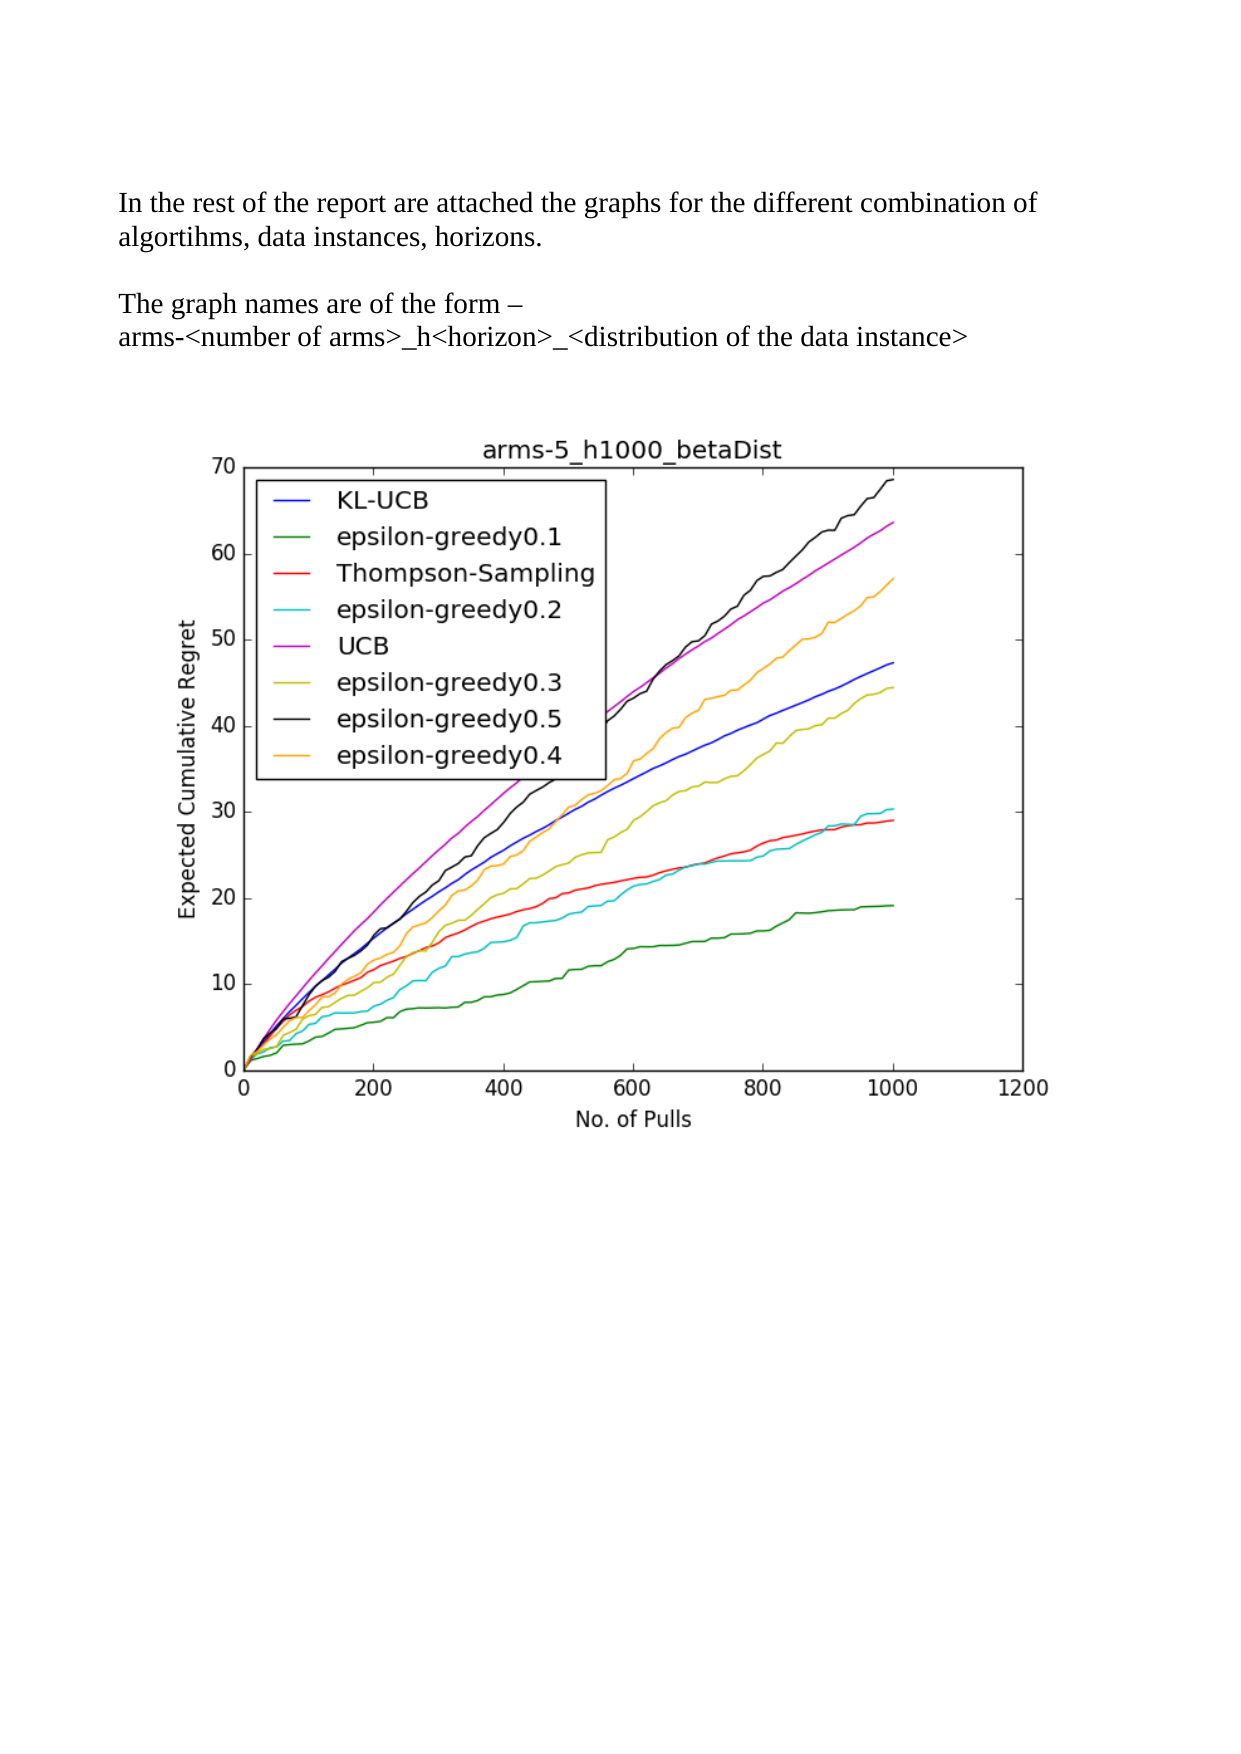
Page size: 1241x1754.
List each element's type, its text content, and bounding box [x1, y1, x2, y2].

text arms-<number of arms>_h<horizon>_<distribution of the data instance> [118, 319, 1122, 353]
text The graph names are of the form – [118, 286, 1122, 319]
text In the rest of the report are attached the graphs for the different combination of algortihms, data instances, horizons. [118, 185, 1122, 252]
picture [118, 393, 1123, 1146]
